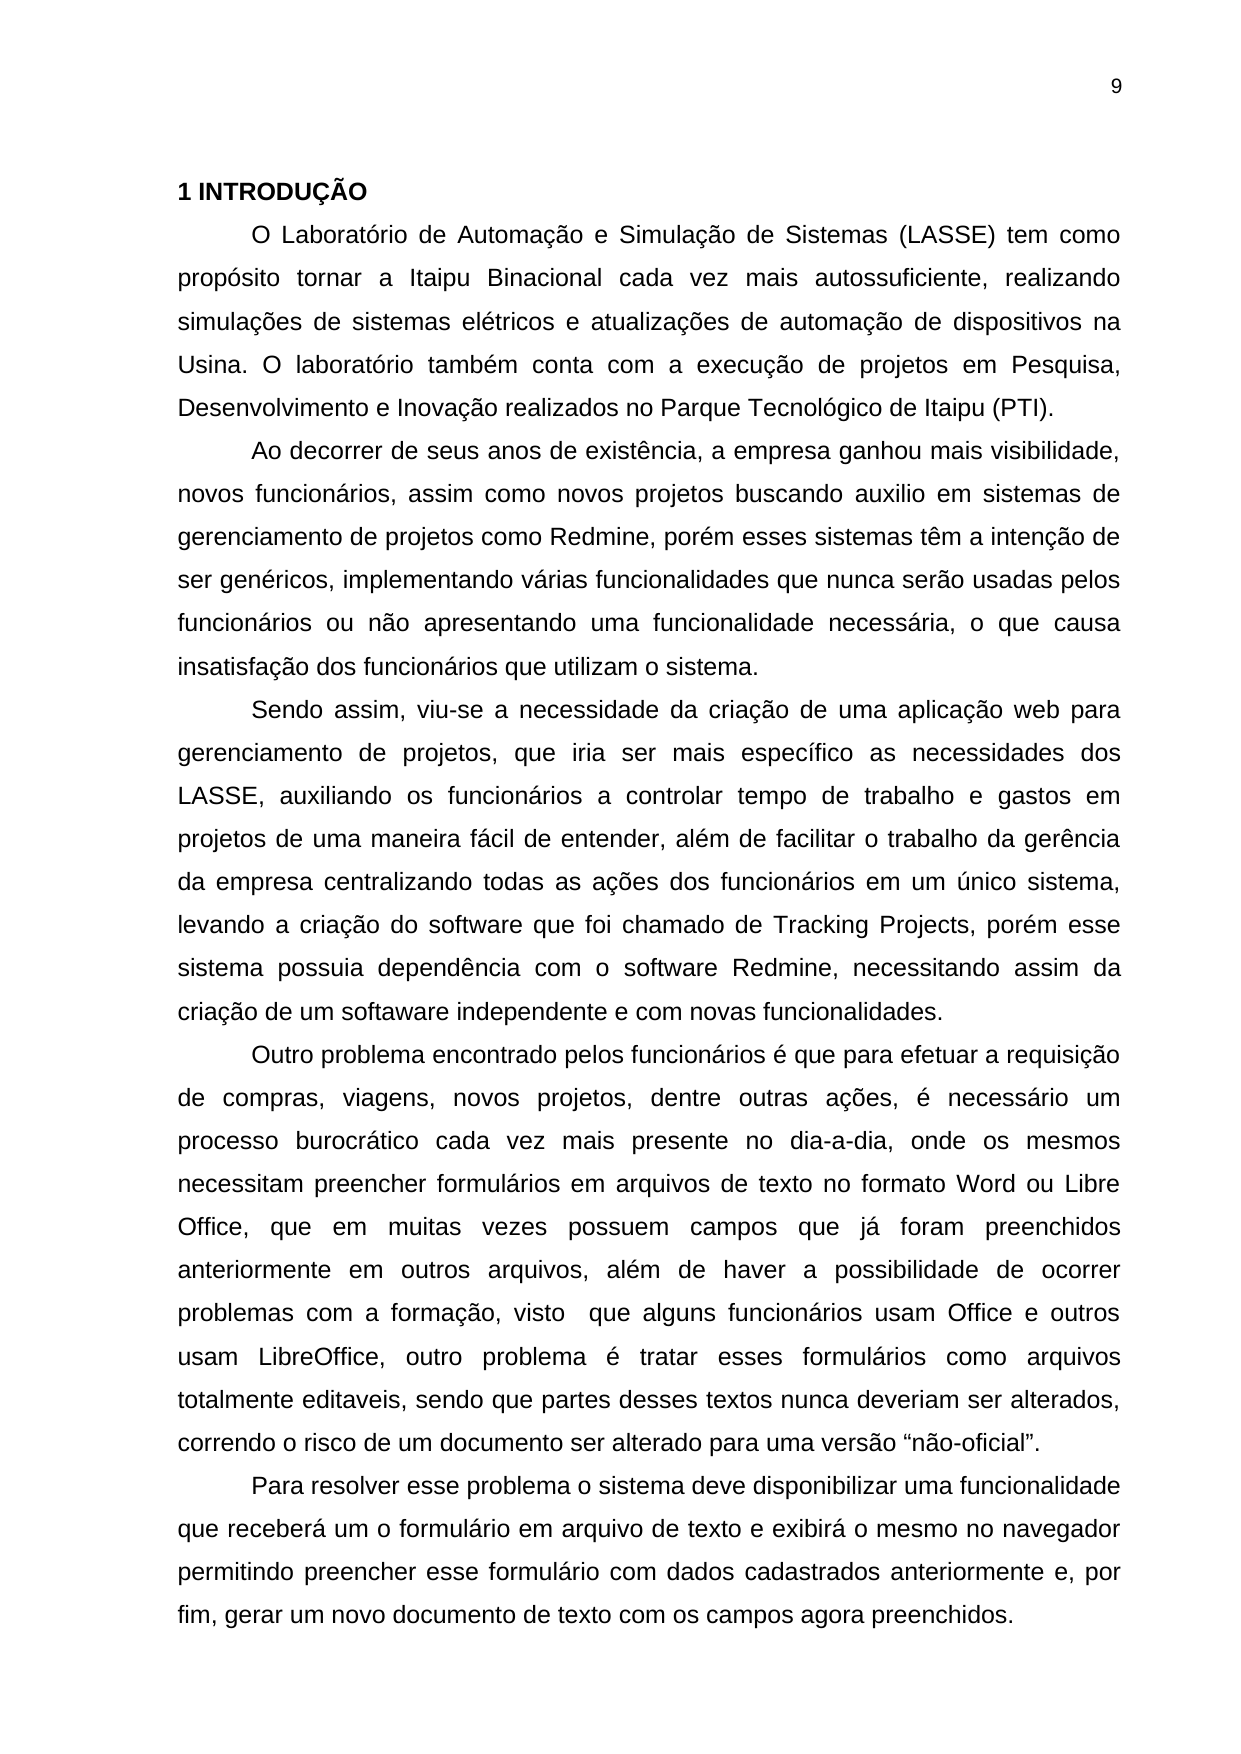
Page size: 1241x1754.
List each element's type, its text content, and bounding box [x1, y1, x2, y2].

text Para resolver esse problema o sistema deve disponibilizar uma funcionalidade que receberá um o formulário em arquivo de texto e exibirá o mesmo no navegador permitindo preencher esse formulário com dados cadastrados anteriormente e, por fim, gerar um novo documento de texto com os campos agora preenchidos. [177, 1471, 1122, 1629]
text Sendo assim, viu-se a necessidade da criação de uma aplicação web para gerenciamento de projetos, que iria ser mais específico as necessidades dos LASSE, auxiliando os funcionários a controlar tempo de trabalho e gastos em projetos de uma maneira fácil de entender, além de facilitar o trabalho da gerência da empresa centralizando todas as ações dos funcionários em um único sistema, levando a criação do software que foi chamado de Tracking Projects, porém esse sistema possuia dependência com o software Redmine, necessitando assim da criação de um softaware independente e com novas funcionalidades. [177, 695, 1122, 1025]
subtitle 1 Introdução [177, 177, 1122, 206]
text Outro problema encontrado pelos funcionários é que para efetuar a requisição de compras, viagens, novos projetos, dentre outras ações, é necessário um processo burocrático cada vez mais presente no dia-a-dia, onde os mesmos necessitam preencher formulários em arquivos de texto no formato Word ou Libre Office, que em muitas vezes possuem campos que já foram preenchidos anteriormente em outros arquivos, além de haver a possibilidade de ocorrer problemas com a formação, visto que alguns funcionários usam Office e outros usam LibreOffice, outro problema é tratar esses formulários como arquivos totalmente editaveis, sendo que partes desses textos nunca deveriam ser alterados, correndo o risco de um documento ser alterado para uma versão “não-oficial”. [177, 1040, 1122, 1457]
text O Laboratório de Automação e Simulação de Sistemas (LASSE) tem como propósito tornar a Itaipu Binacional cada vez mais autossuficiente, realizando simulações de sistemas elétricos e atualizações de automação de dispositivos na Usina. O laboratório também conta com a execução de projetos em Pesquisa, Desenvolvimento e Inovação realizados no Parque Tecnológico de Itaipu (PTI). [177, 220, 1122, 422]
text Ao decorrer de seus anos de existência, a empresa ganhou mais visibilidade, novos funcionários, assim como novos projetos buscando auxilio em sistemas de gerenciamento de projetos como Redmine, porém esses sistemas têm a intenção de ser genéricos, implementando várias funcionalidades que nunca serão usadas pelos funcionários ou não apresentando uma funcionalidade necessária, o que causa insatisfação dos funcionários que utilizam o sistema. [177, 436, 1122, 680]
